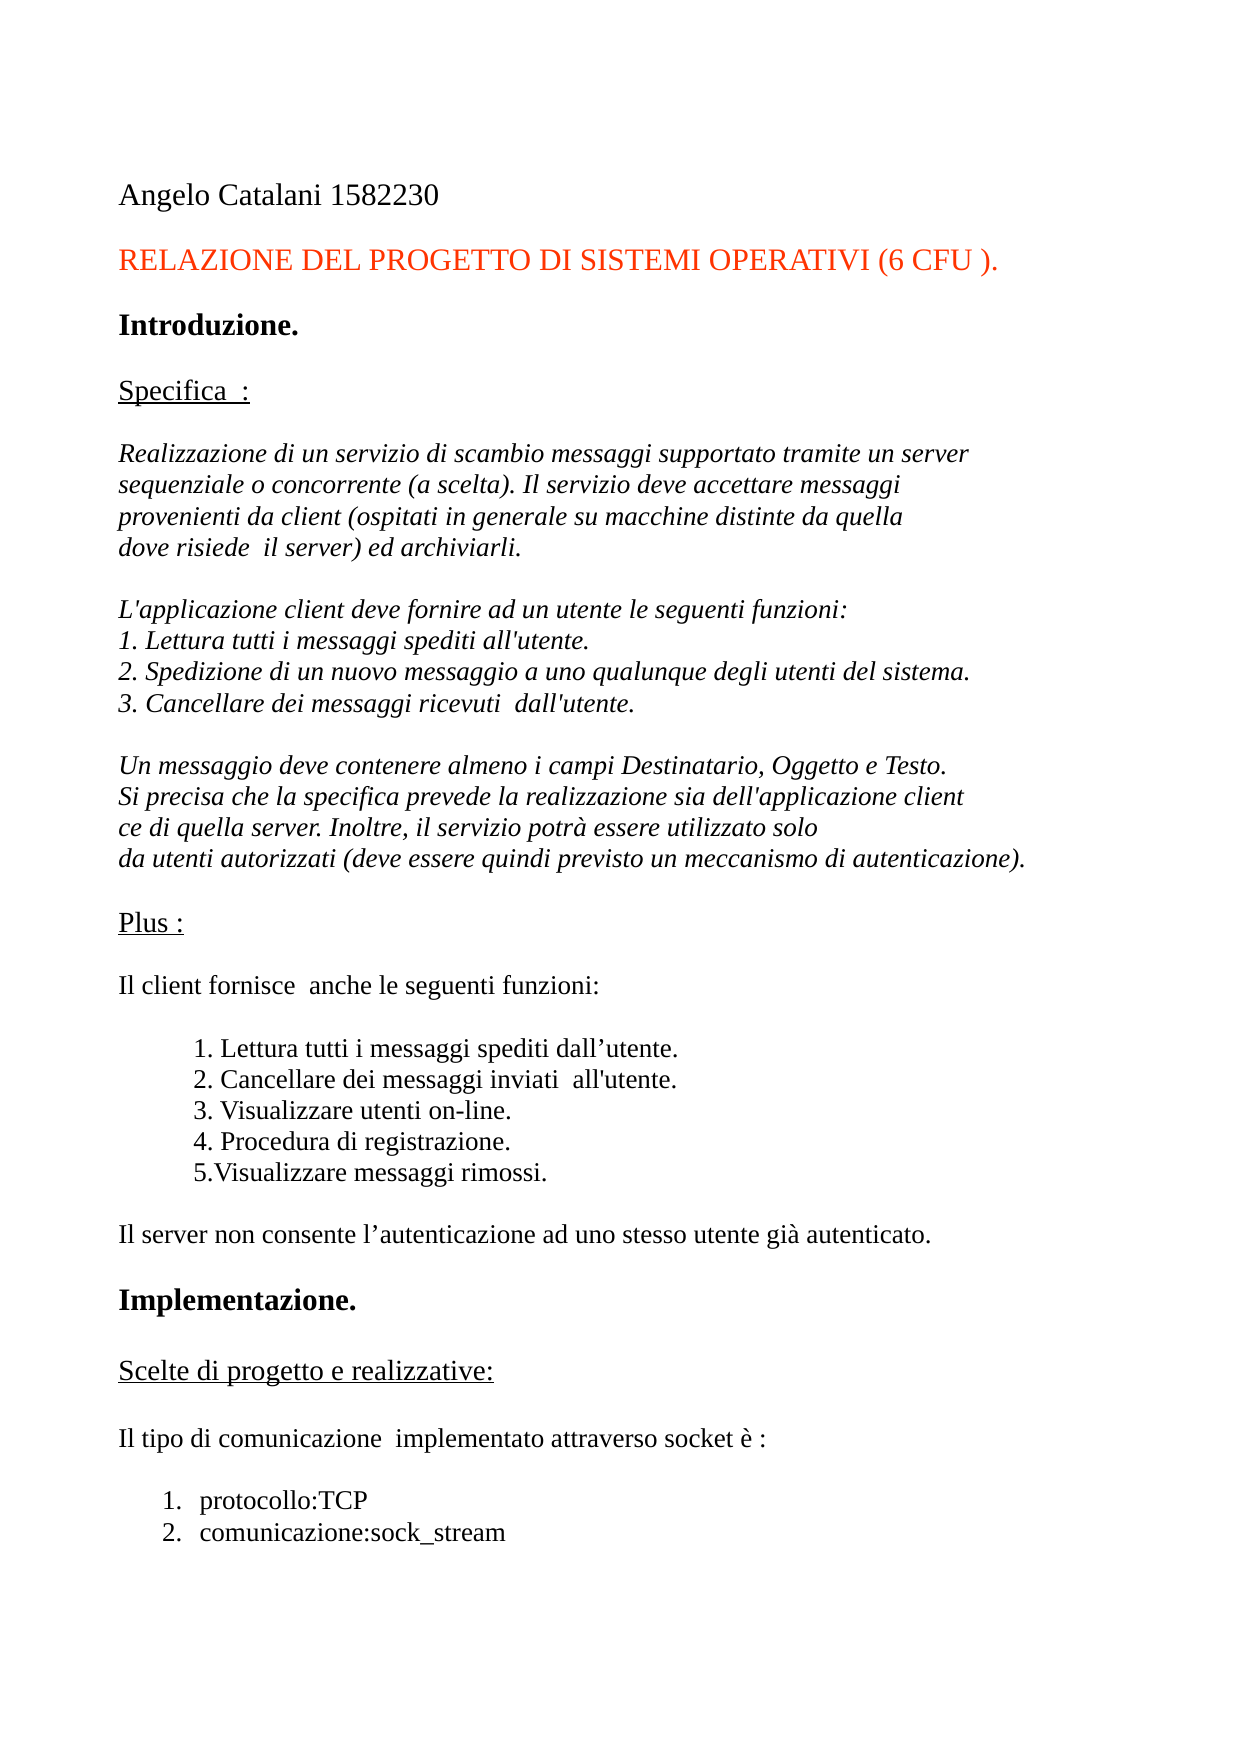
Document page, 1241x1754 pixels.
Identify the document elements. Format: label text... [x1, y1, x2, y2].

text Il server non consente l’autenticazione ad uno stesso utente già autenticato. [118, 1218, 1122, 1250]
text sequenziale o concorrente (a scelta). Il servizio deve accettare messaggi [118, 469, 1122, 500]
text Il client fornisce anche le seguenti funzioni: [118, 969, 1122, 1001]
text 1. Lettura tutti i messaggi spediti all'utente. [118, 624, 1122, 656]
list 5.Visualizzare messaggi rimossi. [156, 1156, 1122, 1187]
text Implementazione. [118, 1281, 1122, 1317]
text Si precisa che la specifica prevede la realizzazione sia dell'applicazione client [118, 780, 1122, 811]
list protocollo:TCP [162, 1484, 1122, 1516]
text 3. Cancellare dei messaggi ricevuti dall'utente. [118, 687, 1122, 718]
text ce di quella server. Inoltre, il servizio potrà essere utilizzato solo [118, 811, 1122, 842]
text Introduzione. [118, 306, 1122, 342]
text Un messaggio deve contenere almeno i campi Destinatario, Oggetto e Testo. [118, 749, 1122, 780]
text L'applicazione client deve fornire ad un utente le seguenti funzioni: [118, 593, 1122, 624]
list 2. Cancellare dei messaggi inviati all'utente. [156, 1063, 1122, 1094]
text Angelo Catalani 1582230 [118, 176, 1122, 212]
list 3. Visualizzare utenti on-line. [156, 1094, 1122, 1125]
list 1. Lettura tutti i messaggi spediti dall’utente. [156, 1032, 1122, 1063]
text Specifica : [118, 373, 1122, 406]
text dove risiede il server) ed archiviarli. [118, 531, 1122, 562]
text Realizzazione di un servizio di scambio messaggi supportato tramite un server [118, 437, 1122, 469]
text provenienti da client (ospitati in generale su macchine distinte da quella [118, 500, 1122, 531]
text 2. Spedizione di un nuovo messaggio a uno qualunque degli utenti del sistema. [118, 656, 1122, 687]
list 4. Procedura di registrazione. [156, 1125, 1122, 1156]
list comunicazione:sock_stream [162, 1516, 1122, 1547]
text RELAZIONE DEL PROGETTO DI SISTEMI OPERATIVI (6 CFU ). [118, 241, 1122, 277]
text Plus : [118, 905, 1122, 938]
text Scelte di progetto e realizzative: [118, 1353, 1122, 1386]
text da utenti autorizzati (deve essere quindi previsto un meccanismo di autenticazione). [118, 842, 1122, 873]
text Il tipo di comunicazione implementato attraverso socket è : [118, 1422, 1122, 1453]
